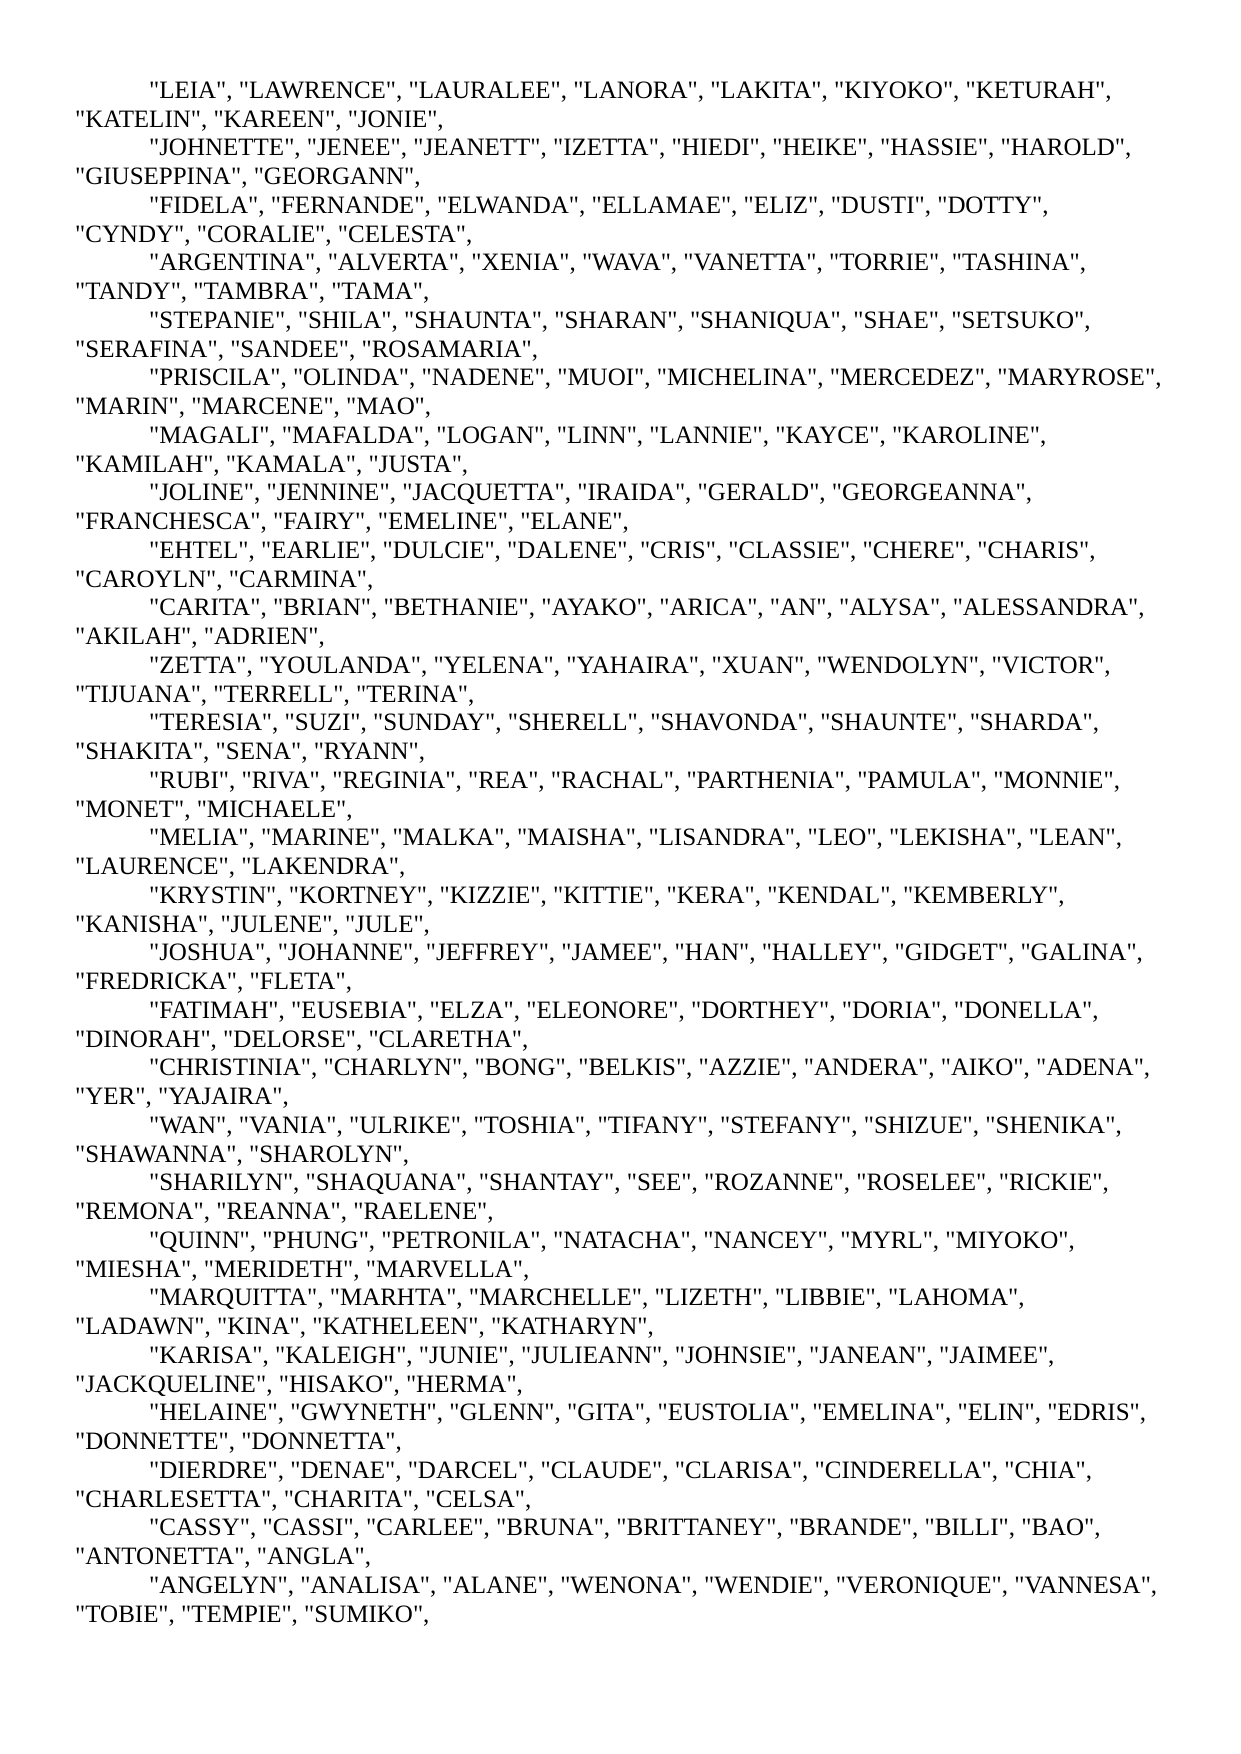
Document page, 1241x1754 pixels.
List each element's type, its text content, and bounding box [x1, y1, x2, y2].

text "CHRISTINIA", "CHARLYN", "BONG", "BELKIS", "AZZIE", "ANDERA", "AIKO", "ADENA", "YER", "YAJAIRA", [75, 1052, 1165, 1110]
text "JOLINE", "JENNINE", "JACQUETTA", "IRAIDA", "GERALD", "GEORGEANNA", "FRANCHESCA", "FAIRY", "EMELINE", "ELANE", [75, 477, 1165, 535]
text "JOSHUA", "JOHANNE", "JEFFREY", "JAMEE", "HAN", "HALLEY", "GIDGET", "GALINA", "FREDRICKA", "FLETA", [75, 937, 1165, 995]
text "QUINN", "PHUNG", "PETRONILA", "NATACHA", "NANCEY", "MYRL", "MIYOKO", "MIESHA", "MERIDETH", "MARVELLA", [75, 1225, 1165, 1282]
text "KARISA", "KALEIGH", "JUNIE", "JULIEANN", "JOHNSIE", "JANEAN", "JAIMEE", "JACKQUELINE", "HISAKO", "HERMA", [75, 1340, 1165, 1397]
text "ANGELYN", "ANALISA", "ALANE", "WENONA", "WENDIE", "VERONIQUE", "VANNESA", "TOBIE", "TEMPIE", "SUMIKO", [75, 1570, 1165, 1627]
text "RUBI", "RIVA", "REGINIA", "REA", "RACHAL", "PARTHENIA", "PAMULA", "MONNIE", "MONET", "MICHAELE", [75, 765, 1165, 822]
text "CARITA", "BRIAN", "BETHANIE", "AYAKO", "ARICA", "AN", "ALYSA", "ALESSANDRA", "AKILAH", "ADRIEN", [75, 592, 1165, 650]
text "MELIA", "MARINE", "MALKA", "MAISHA", "LISANDRA", "LEO", "LEKISHA", "LEAN", "LAURENCE", "LAKENDRA", [75, 822, 1165, 880]
text "STEPANIE", "SHILA", "SHAUNTA", "SHARAN", "SHANIQUA", "SHAE", "SETSUKO", "SERAFINA", "SANDEE", "ROSAMARIA", [75, 305, 1165, 362]
text "ARGENTINA", "ALVERTA", "XENIA", "WAVA", "VANETTA", "TORRIE", "TASHINA", "TANDY", "TAMBRA", "TAMA", [75, 247, 1165, 305]
text "CASSY", "CASSI", "CARLEE", "BRUNA", "BRITTANEY", "BRANDE", "BILLI", "BAO", "ANTONETTA", "ANGLA", [75, 1512, 1165, 1570]
text "LEIA", "LAWRENCE", "LAURALEE", "LANORA", "LAKITA", "KIYOKO", "KETURAH", "KATELIN", "KAREEN", "JONIE", [75, 75, 1165, 132]
text "WAN", "VANIA", "ULRIKE", "TOSHIA", "TIFANY", "STEFANY", "SHIZUE", "SHENIKA", "SHAWANNA", "SHAROLYN", [75, 1110, 1165, 1167]
text "EHTEL", "EARLIE", "DULCIE", "DALENE", "CRIS", "CLASSIE", "CHERE", "CHARIS", "CAROYLN", "CARMINA", [75, 535, 1165, 592]
text "MAGALI", "MAFALDA", "LOGAN", "LINN", "LANNIE", "KAYCE", "KAROLINE", "KAMILAH", "KAMALA", "JUSTA", [75, 420, 1165, 477]
text "HELAINE", "GWYNETH", "GLENN", "GITA", "EUSTOLIA", "EMELINA", "ELIN", "EDRIS", "DONNETTE", "DONNETTA", [75, 1397, 1165, 1455]
text "DIERDRE", "DENAE", "DARCEL", "CLAUDE", "CLARISA", "CINDERELLA", "CHIA", "CHARLESETTA", "CHARITA", "CELSA", [75, 1455, 1165, 1512]
text "ZETTA", "YOULANDA", "YELENA", "YAHAIRA", "XUAN", "WENDOLYN", "VICTOR", "TIJUANA", "TERRELL", "TERINA", [75, 650, 1165, 707]
text "FATIMAH", "EUSEBIA", "ELZA", "ELEONORE", "DORTHEY", "DORIA", "DONELLA", "DINORAH", "DELORSE", "CLARETHA", [75, 995, 1165, 1052]
text "PRISCILA", "OLINDA", "NADENE", "MUOI", "MICHELINA", "MERCEDEZ", "MARYROSE", "MARIN", "MARCENE", "MAO", [75, 362, 1165, 420]
text "SHARILYN", "SHAQUANA", "SHANTAY", "SEE", "ROZANNE", "ROSELEE", "RICKIE", "REMONA", "REANNA", "RAELENE", [75, 1167, 1165, 1225]
text "KRYSTIN", "KORTNEY", "KIZZIE", "KITTIE", "KERA", "KENDAL", "KEMBERLY", "KANISHA", "JULENE", "JULE", [75, 880, 1165, 937]
text "FIDELA", "FERNANDE", "ELWANDA", "ELLAMAE", "ELIZ", "DUSTI", "DOTTY", "CYNDY", "CORALIE", "CELESTA", [75, 190, 1165, 247]
text "JOHNETTE", "JENEE", "JEANETT", "IZETTA", "HIEDI", "HEIKE", "HASSIE", "HAROLD", "GIUSEPPINA", "GEORGANN", [75, 132, 1165, 190]
text "TERESIA", "SUZI", "SUNDAY", "SHERELL", "SHAVONDA", "SHAUNTE", "SHARDA", "SHAKITA", "SENA", "RYANN", [75, 707, 1165, 765]
text "MARQUITTA", "MARHTA", "MARCHELLE", "LIZETH", "LIBBIE", "LAHOMA", "LADAWN", "KINA", "KATHELEEN", "KATHARYN", [75, 1282, 1165, 1340]
